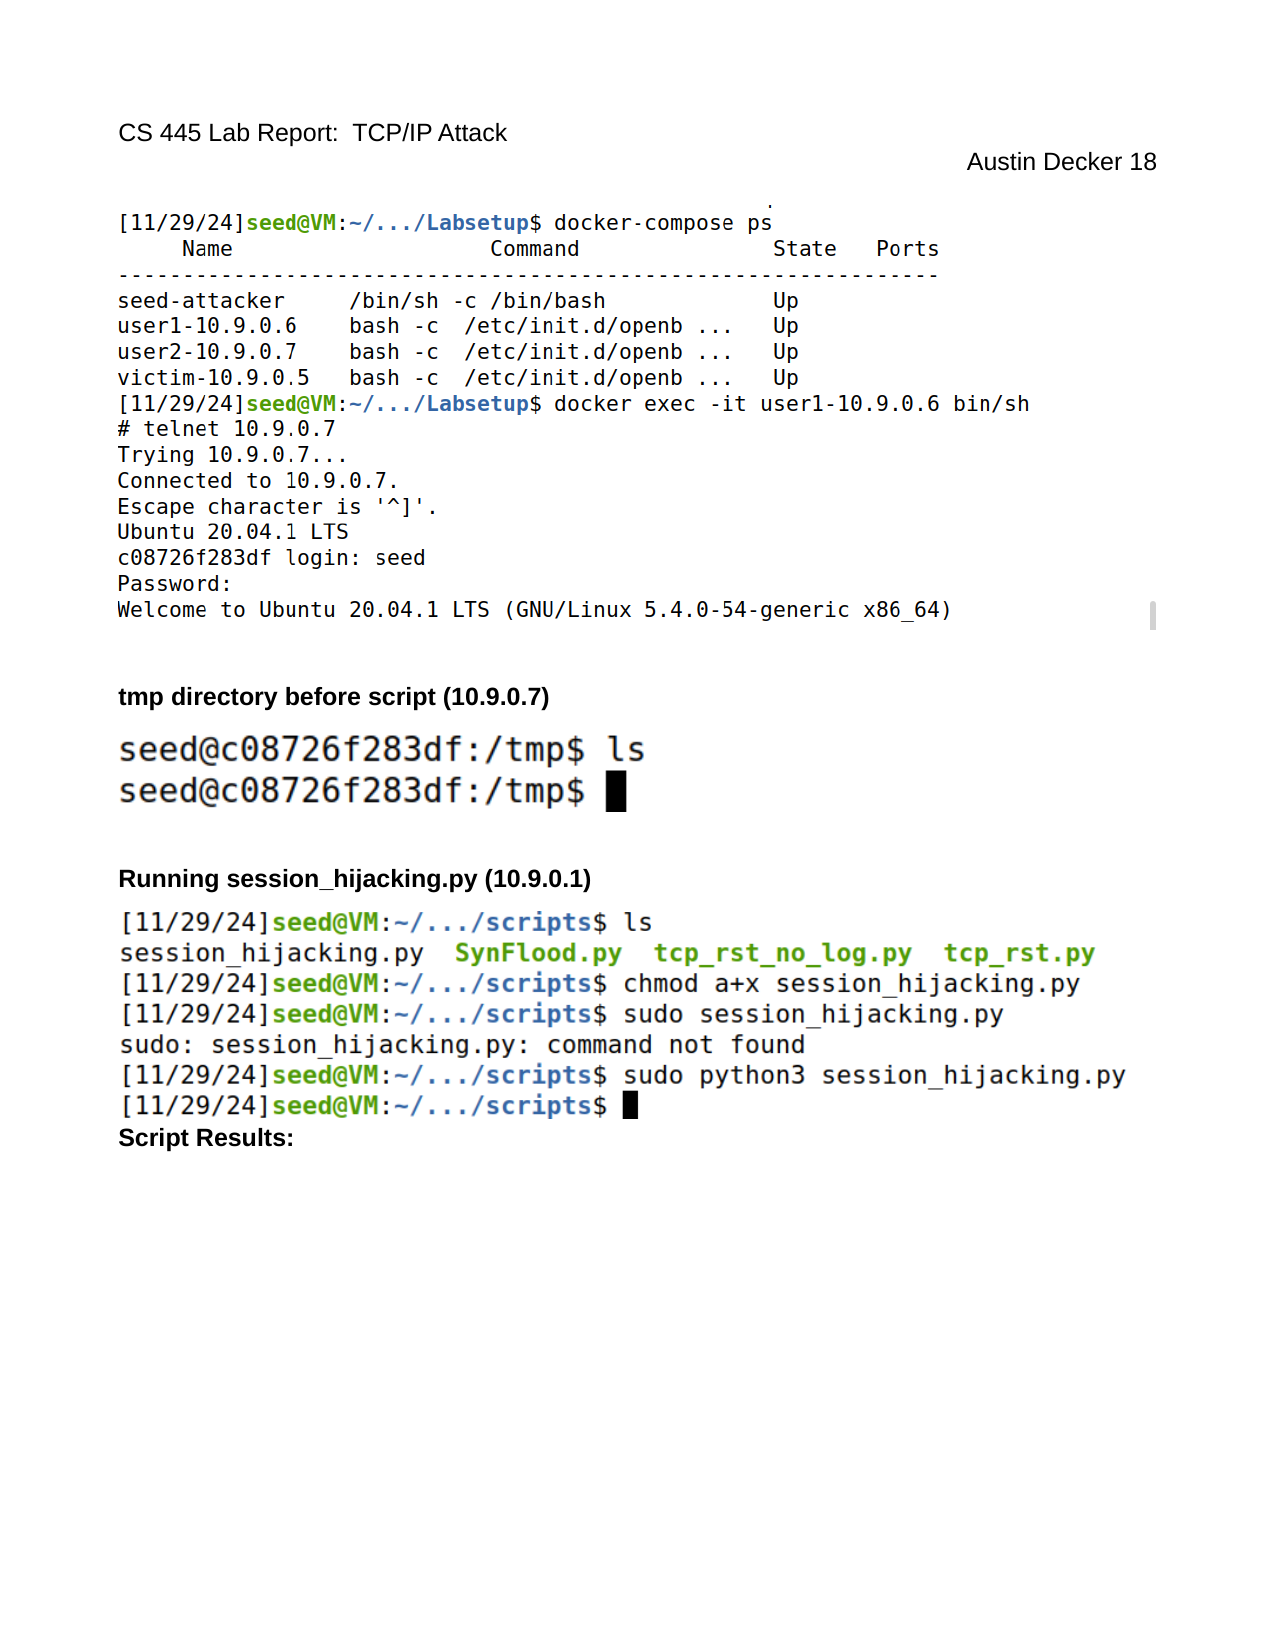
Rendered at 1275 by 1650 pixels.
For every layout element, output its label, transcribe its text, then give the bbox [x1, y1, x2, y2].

text Script Results: [118, 1119, 1157, 1152]
picture [118, 911, 1157, 1119]
text Running session_hijacking.py (10.9.0.1) [118, 864, 1157, 892]
picture [118, 729, 686, 812]
picture [118, 205, 1157, 630]
text tmp directory before script (10.9.0.7) [118, 681, 1157, 710]
